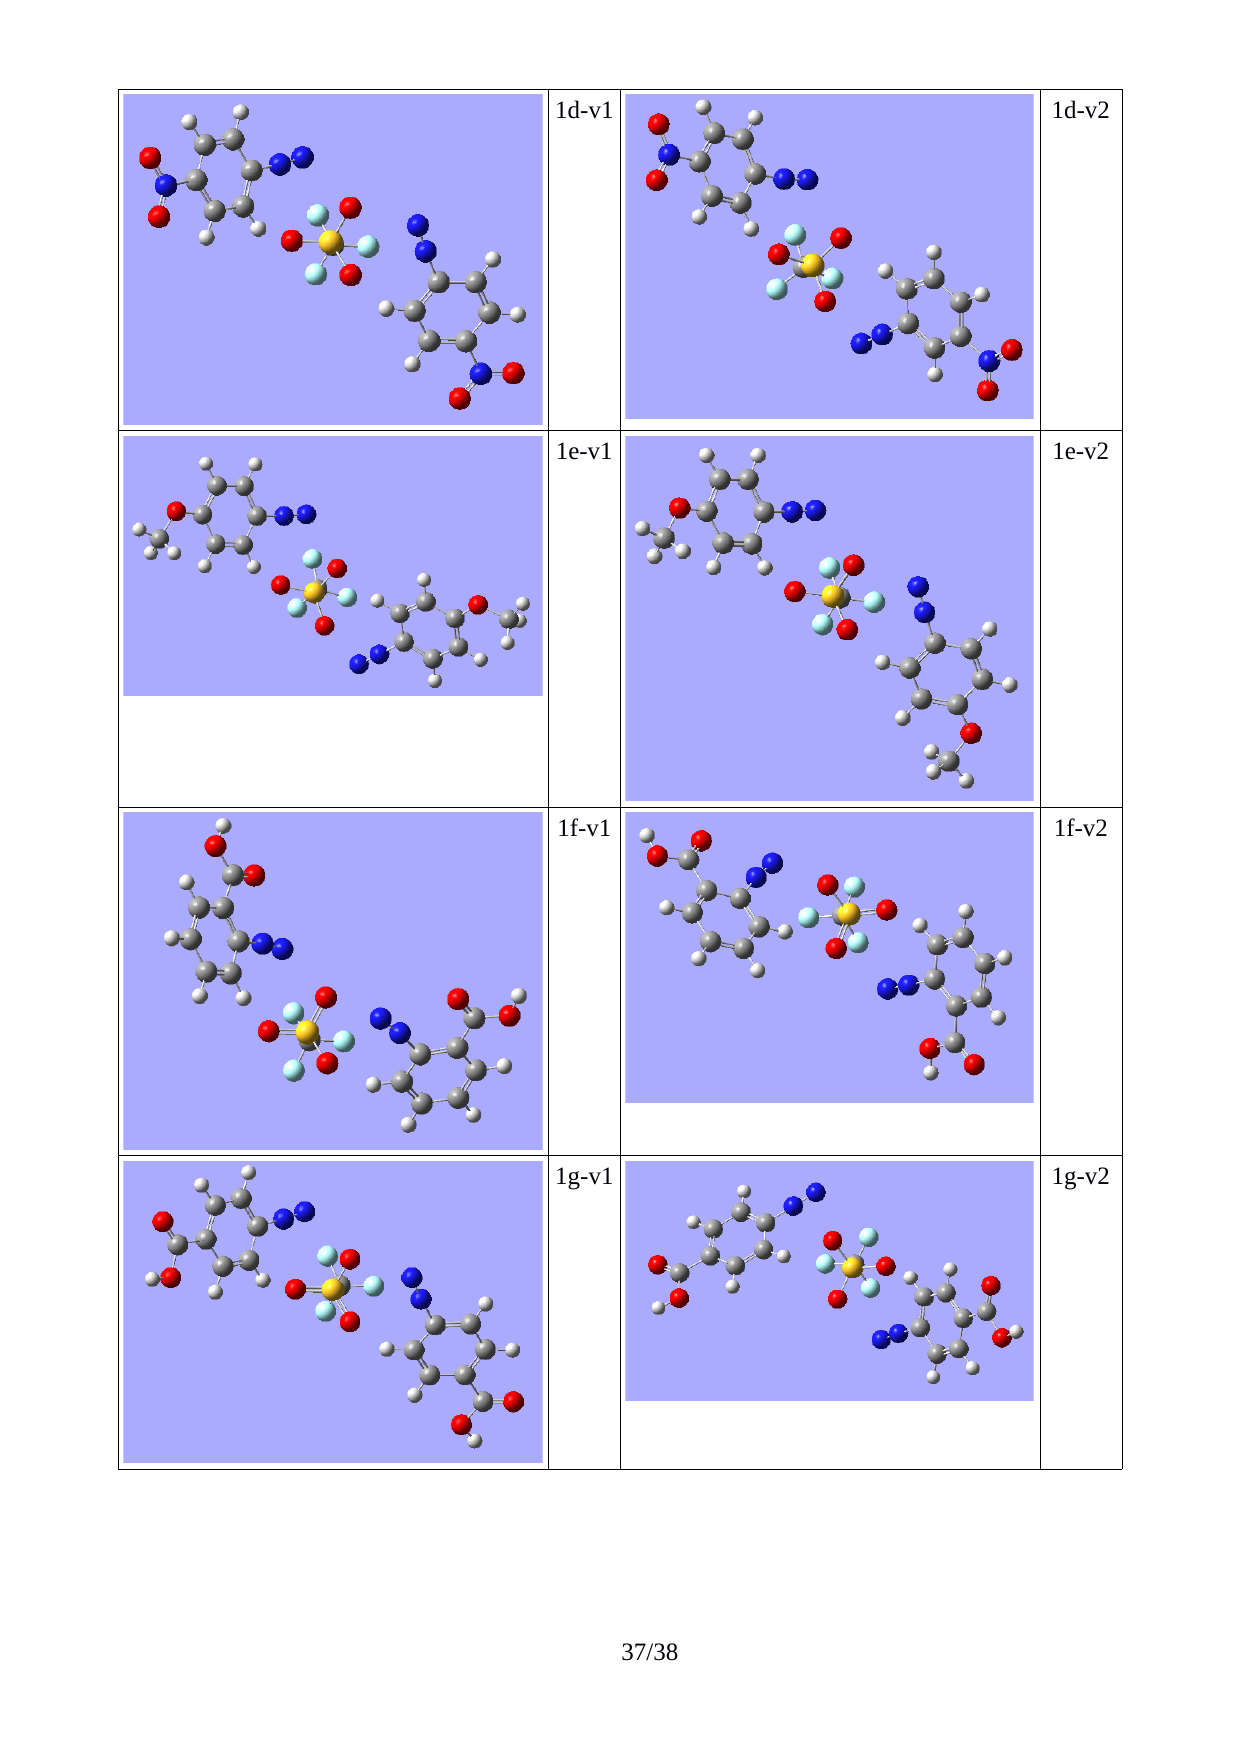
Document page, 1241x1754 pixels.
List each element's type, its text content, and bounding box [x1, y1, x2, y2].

picture [625, 94, 1034, 419]
picture [625, 1161, 1034, 1401]
table_cell 1e-v1 [549, 431, 620, 806]
table_cell 1d-v2 [1041, 90, 1122, 430]
table_cell 1f-v2 [1041, 808, 1122, 1155]
table_cell 1g-v2 [1041, 1156, 1122, 1469]
table_cell [621, 90, 1040, 430]
picture [123, 94, 543, 425]
picture [123, 812, 543, 1150]
table_cell 1f-v1 [549, 808, 620, 1155]
picture [123, 1161, 543, 1463]
table_cell 1g-v1 [549, 1156, 620, 1469]
table_cell [119, 1156, 548, 1469]
table_cell 1d-v1 [549, 90, 620, 430]
table_cell 1e-v2 [1041, 431, 1122, 806]
picture [625, 812, 1034, 1103]
picture [123, 436, 543, 696]
table_cell [119, 90, 548, 430]
table_cell [621, 1156, 1040, 1469]
table_cell [621, 431, 1040, 806]
table_cell [621, 808, 1040, 1155]
table_cell [119, 808, 548, 1155]
picture [625, 436, 1034, 801]
table_cell [119, 431, 548, 806]
